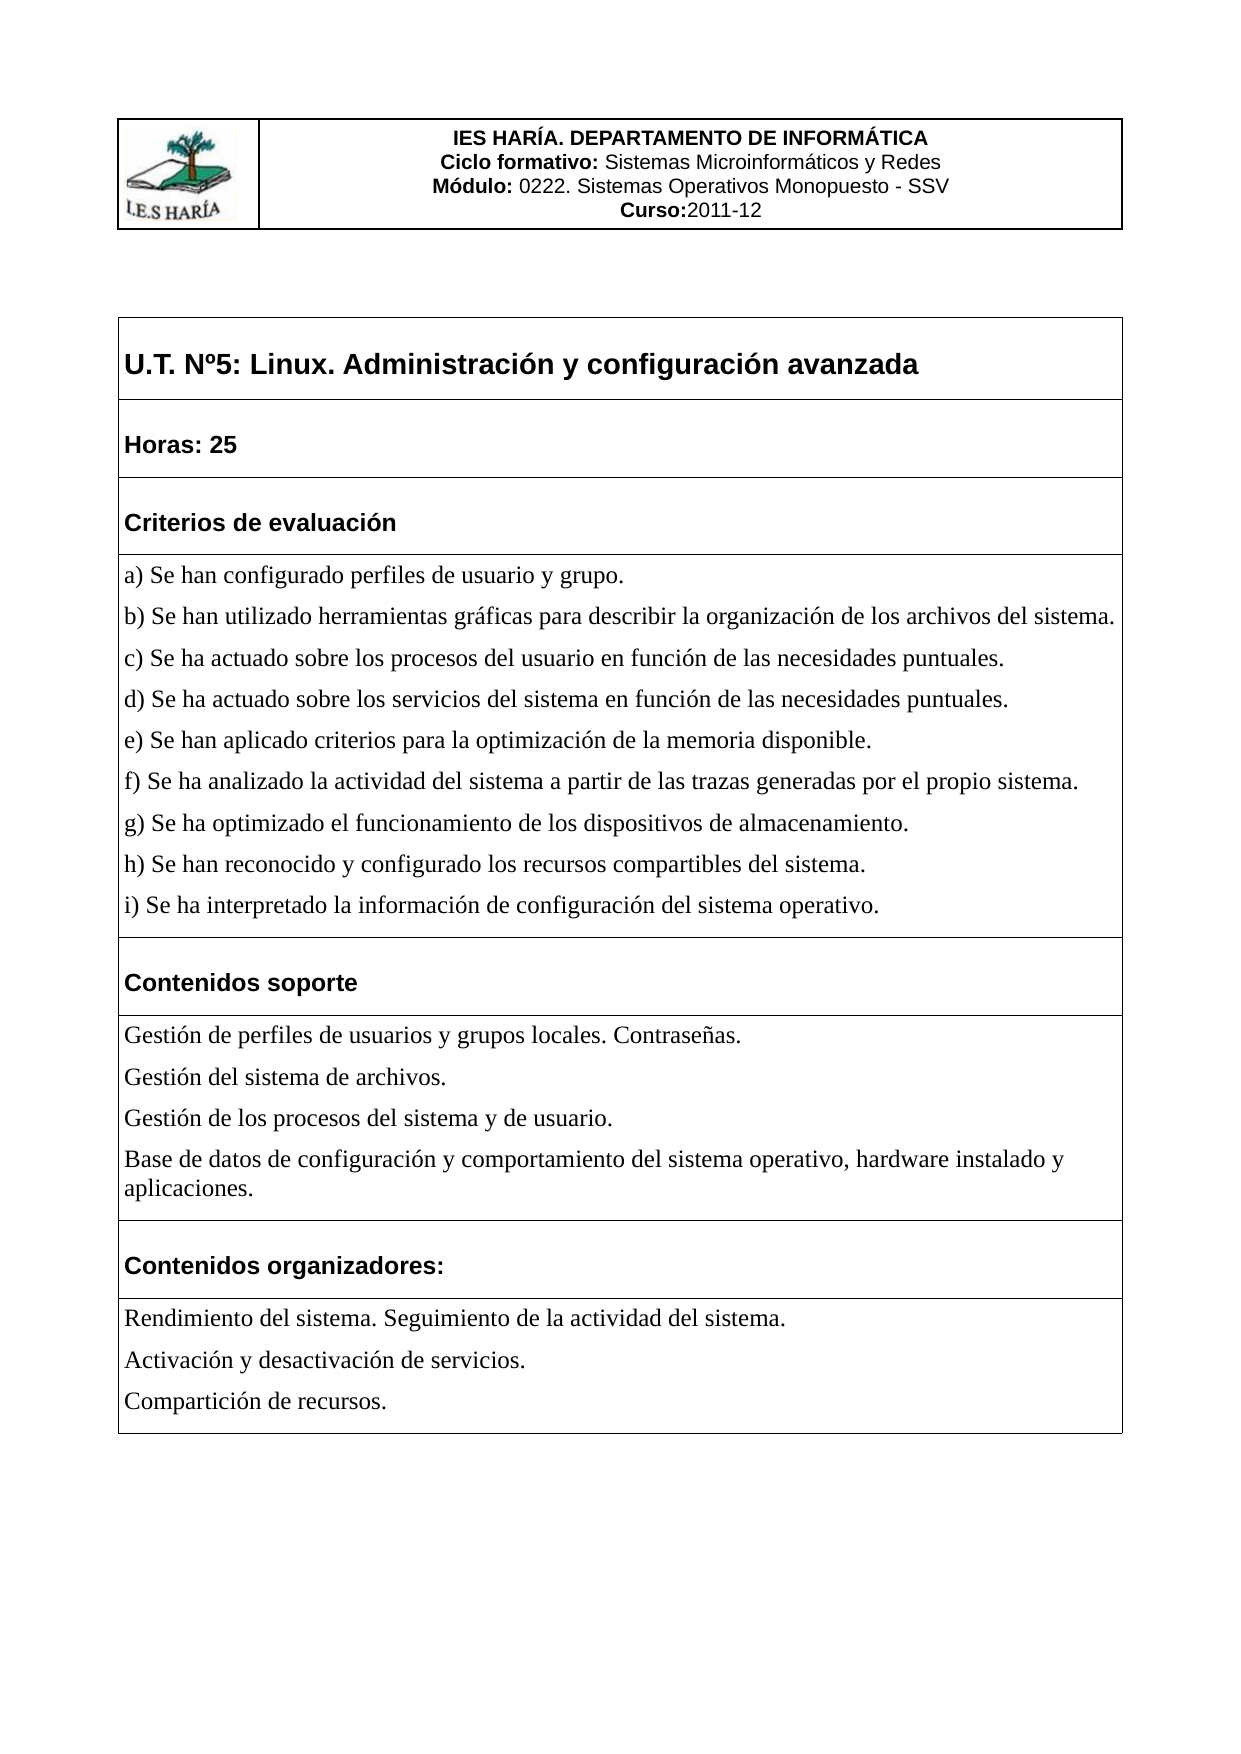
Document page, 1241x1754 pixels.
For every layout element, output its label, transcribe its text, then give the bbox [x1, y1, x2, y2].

table_cell Horas: 25 [119, 400, 1122, 477]
table_cell Gestión de perfiles de usuarios y grupos locales. Contraseñas. Gestión del sistema de archivos. Gestión de los procesos del sistema y de usuario. Base de datos de configuración y comportamiento del sistema operativo, hardware instalado y aplicaciones. [119, 1016, 1122, 1220]
picture [123, 126, 237, 221]
table_cell Criterios de evaluación [119, 478, 1122, 554]
table_cell a) Se han configurado perfiles de usuario y grupo. b) Se han utilizado herramientas gráficas para describir la organización de los archivos del sistema. c) Se ha actuado sobre los procesos del usuario en función de las necesidades puntuales. d) Se ha actuado sobre los servicios del sistema en función de las necesidades puntuales. e) Se han aplicado criterios para la optimización de la memoria disponible. f) Se ha analizado la actividad del sistema a partir de las trazas generadas por el propio sistema. g) Se ha optimizado el funcionamiento de los dispositivos de almacenamiento. h) Se han reconocido y configurado los recursos compartibles del sistema. i) Se ha interpretado la información de configuración del sistema operativo. [119, 555, 1122, 937]
table_cell Contenidos soporte [119, 938, 1122, 1015]
table_cell Rendimiento del sistema. Seguimiento de la actividad del sistema. Activación y desactivación de servicios. Compartición de recursos. [119, 1299, 1122, 1433]
table_header U.T. Nº5: Linux. Administración y configuración avanzada [119, 318, 1122, 399]
table_cell Contenidos organizadores: [119, 1221, 1122, 1298]
